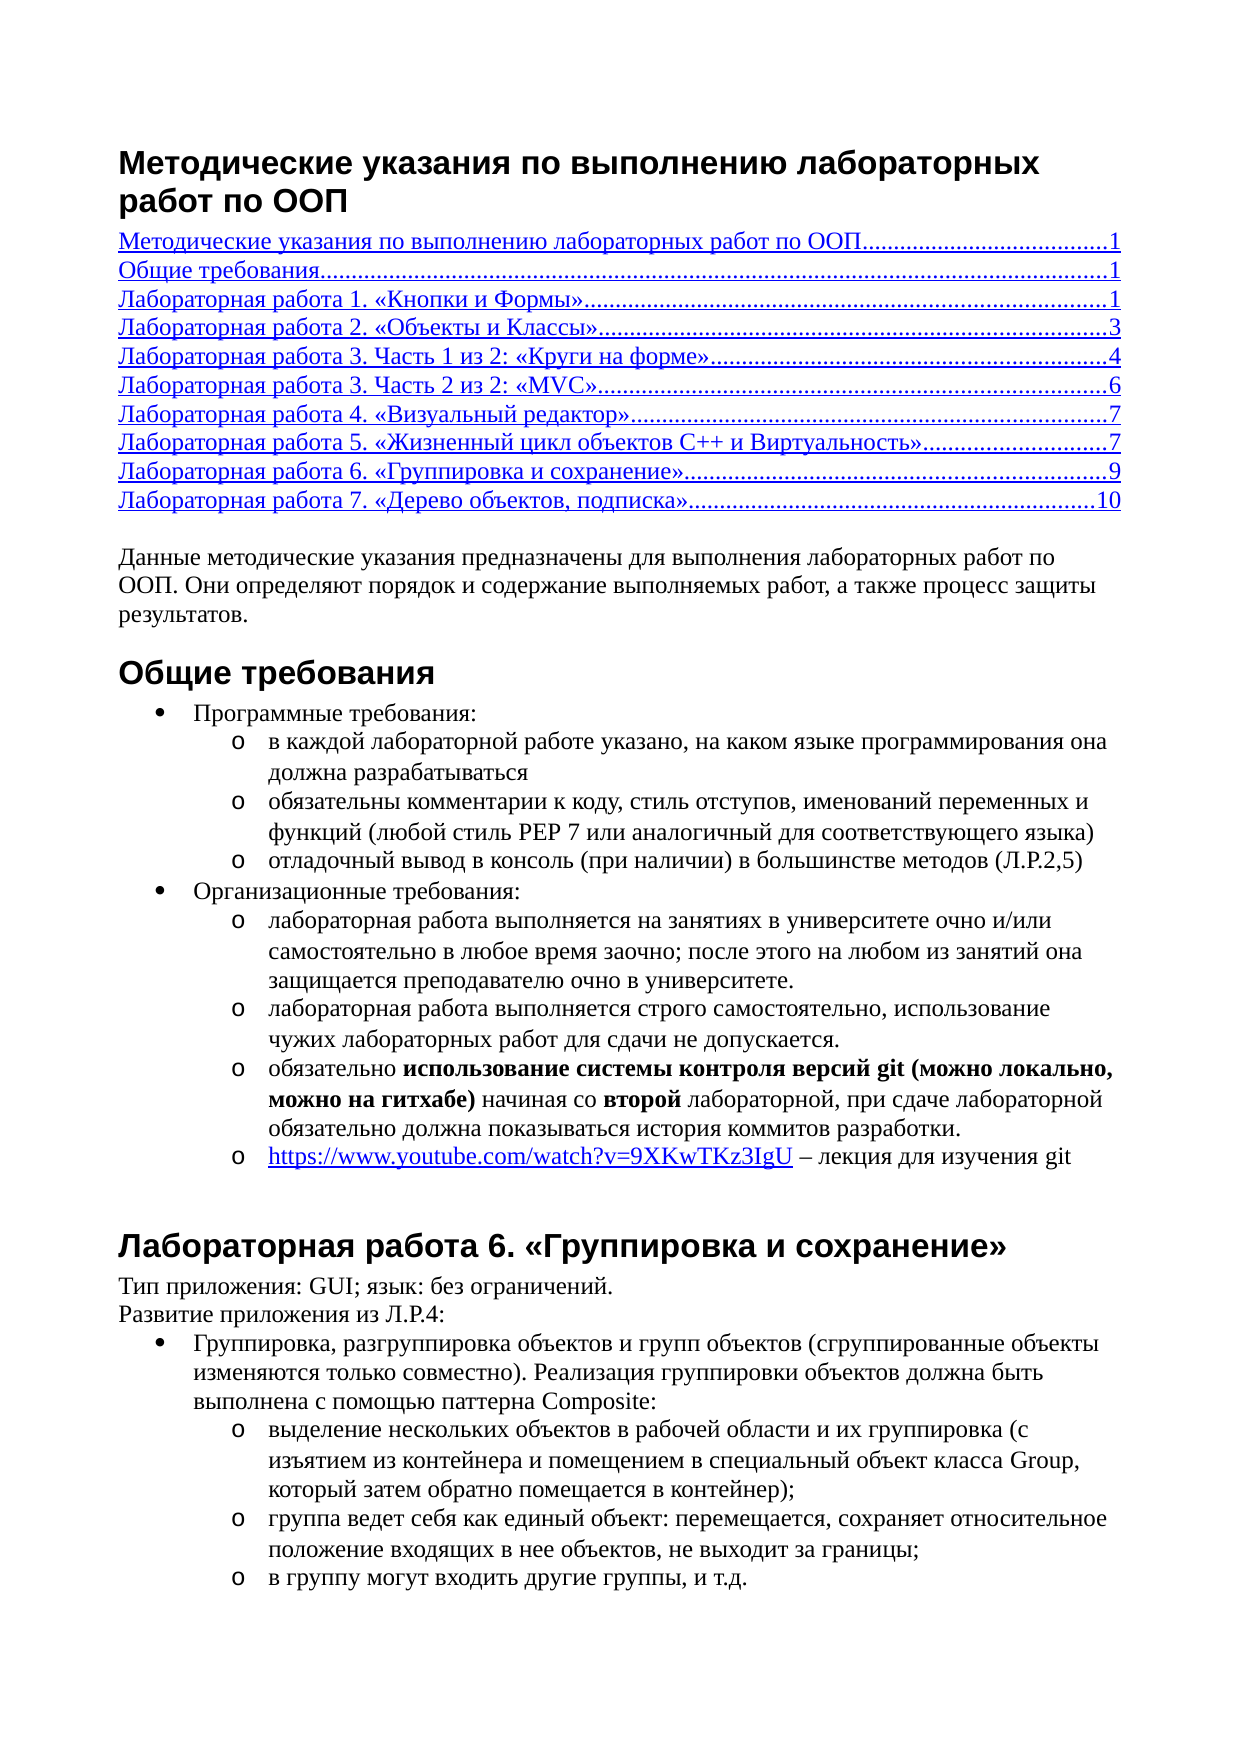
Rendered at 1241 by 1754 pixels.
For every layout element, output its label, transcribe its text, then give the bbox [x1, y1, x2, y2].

list в каждой лабораторной работе указано, на каком языке программирования она должна разрабатываться [231, 726, 1122, 786]
list лабораторная работа выполняется строго самостоятельно, использование чужих лабораторных работ для сдачи не допускается. [231, 993, 1122, 1053]
subtitle Общие требования [118, 653, 1122, 691]
text Развитие приложения из Л.Р.4: [118, 1299, 1122, 1328]
text Лабораторная работа 3. Часть 2 из 2: «MVC» 6 [118, 370, 1122, 399]
text Тип приложения: GUI; язык: без ограничений. [118, 1271, 1122, 1299]
list лабораторная работа выполняется на занятиях в университете очно и/или самостоятельно в любое время заочно; после этого на любом из занятий она защищается преподавателю очно в университете. [231, 905, 1122, 993]
list Организационные требования: [156, 876, 1122, 905]
text Лабораторная работа 6. «Группировка и сохранение» 9 [118, 456, 1122, 485]
text Лабораторная работа 2. «Объекты и Классы» 3 [118, 312, 1122, 341]
text Лабораторная работа 1. «Кнопки и Формы» 1 [118, 284, 1122, 312]
subtitle Методические указания по выполнению лабораторных работ по ООП [118, 143, 1122, 220]
list группа ведет себя как единый объект: перемещается, сохраняет относительное положение входящих в нее объектов, не выходит за границы; [231, 1503, 1122, 1562]
text Лабораторная работа 7. «Дерево объектов, подписка» 10 [118, 485, 1122, 514]
subtitle Лабораторная работа 6. «Группировка и сохранение» [118, 1226, 1122, 1264]
text Лабораторная работа 5. «Жизненный цикл объектов С++ и Виртуальность» 7 [118, 427, 1122, 456]
text Лабораторная работа 3. Часть 1 из 2: «Круги на форме» 4 [118, 341, 1122, 370]
list в группу могут входить другие группы, и т.д. [231, 1562, 1122, 1593]
text Данные методические указания предназначены для выполнения лабораторных работ по ООП. Они определяют порядок и содержание выполняемых работ, а также процесс защиты результатов. [118, 542, 1122, 628]
list Группировка, разгруппировка объектов и групп объектов (сгруппированные объекты изменяются только совместно). Реализация группировки объектов должна быть выполнена с помощью паттерна Composite: [156, 1328, 1122, 1414]
list обязательно использование системы контроля версий git (можно локально, можно на гитхабе) начиная со второй лабораторной, при сдаче лабораторной обязательно должна показываться история коммитов разработки. [231, 1053, 1122, 1141]
list обязательны комментарии к коду, стиль отступов, именований переменных и функций (любой стиль PEP 7 или аналогичный для соответствующего языка) [231, 786, 1122, 846]
list отладочный вывод в консоль (при наличии) в большинстве методов (Л.Р.2,5) [231, 846, 1122, 876]
text Общие требования 1 [118, 255, 1122, 284]
list https://www.youtube.com/watch?v=9XKwTKz3IgU – лекция для изучения git [231, 1141, 1122, 1172]
text Методические указания по выполнению лабораторных работ по ООП 1 [118, 226, 1122, 255]
list выделение нескольких объектов в рабочей области и их группировка (с изъятием из контейнера и помещением в специальный объект класса Group, который затем обратно помещается в контейнер); [231, 1414, 1122, 1503]
text Лабораторная работа 4. «Визуальный редактор» 7 [118, 399, 1122, 427]
list Программные требования: [156, 698, 1122, 726]
